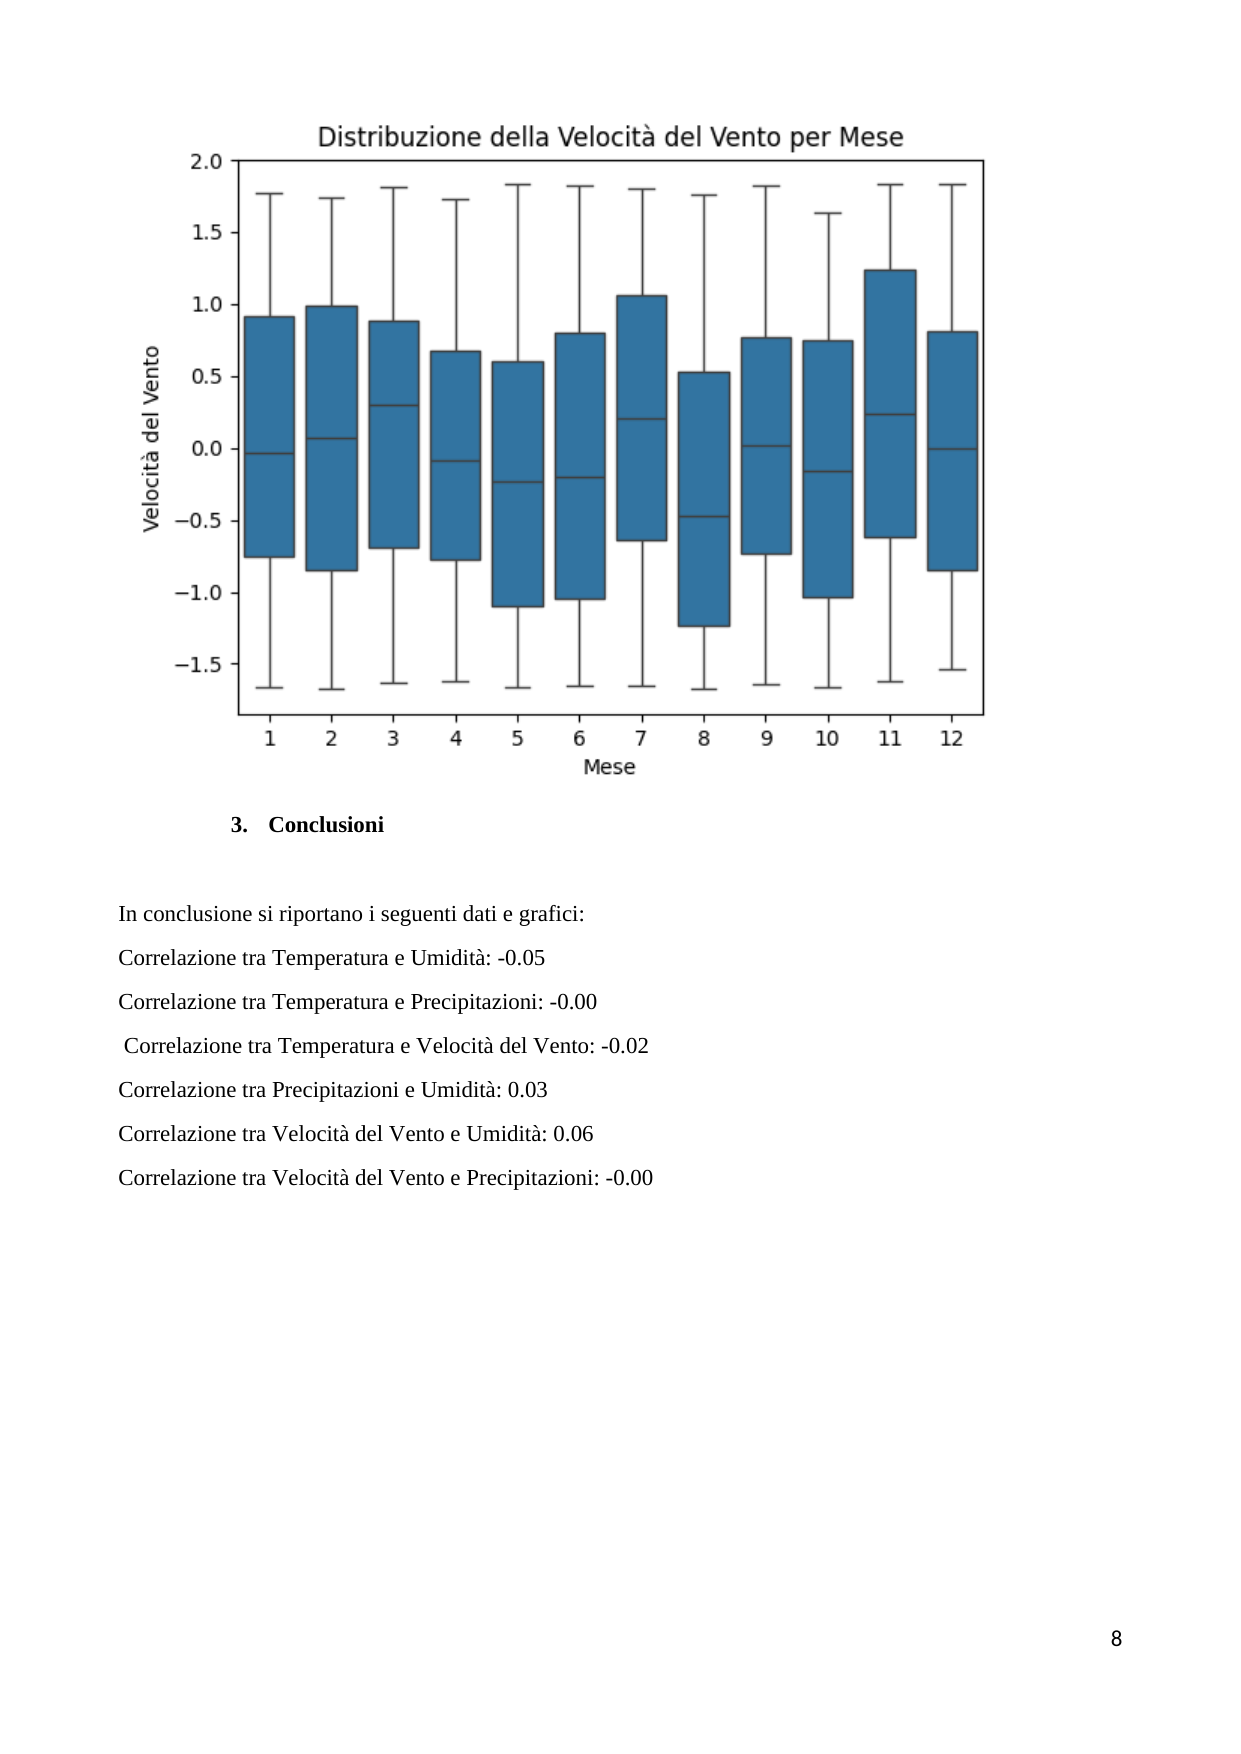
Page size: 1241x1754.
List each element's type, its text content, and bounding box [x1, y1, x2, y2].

text Correlazione tra Velocità del Vento e Precipitazioni: -0.00 [118, 1164, 1122, 1190]
text Correlazione tra Temperatura e Precipitazioni: -0.00 [118, 988, 1122, 1014]
list Conclusioni [231, 811, 1122, 838]
text Correlazione tra Temperatura e Umidità: -0.05 [118, 944, 1122, 970]
text In conclusione si riportano i seguenti dati e grafici: [118, 899, 1122, 926]
text Correlazione tra Precipitazioni e Umidità: 0.03 [118, 1076, 1122, 1102]
text Correlazione tra Velocità del Vento e Umidità: 0.06 [118, 1120, 1122, 1146]
text Correlazione tra Temperatura e Velocità del Vento: -0.02 [118, 1032, 1122, 1058]
